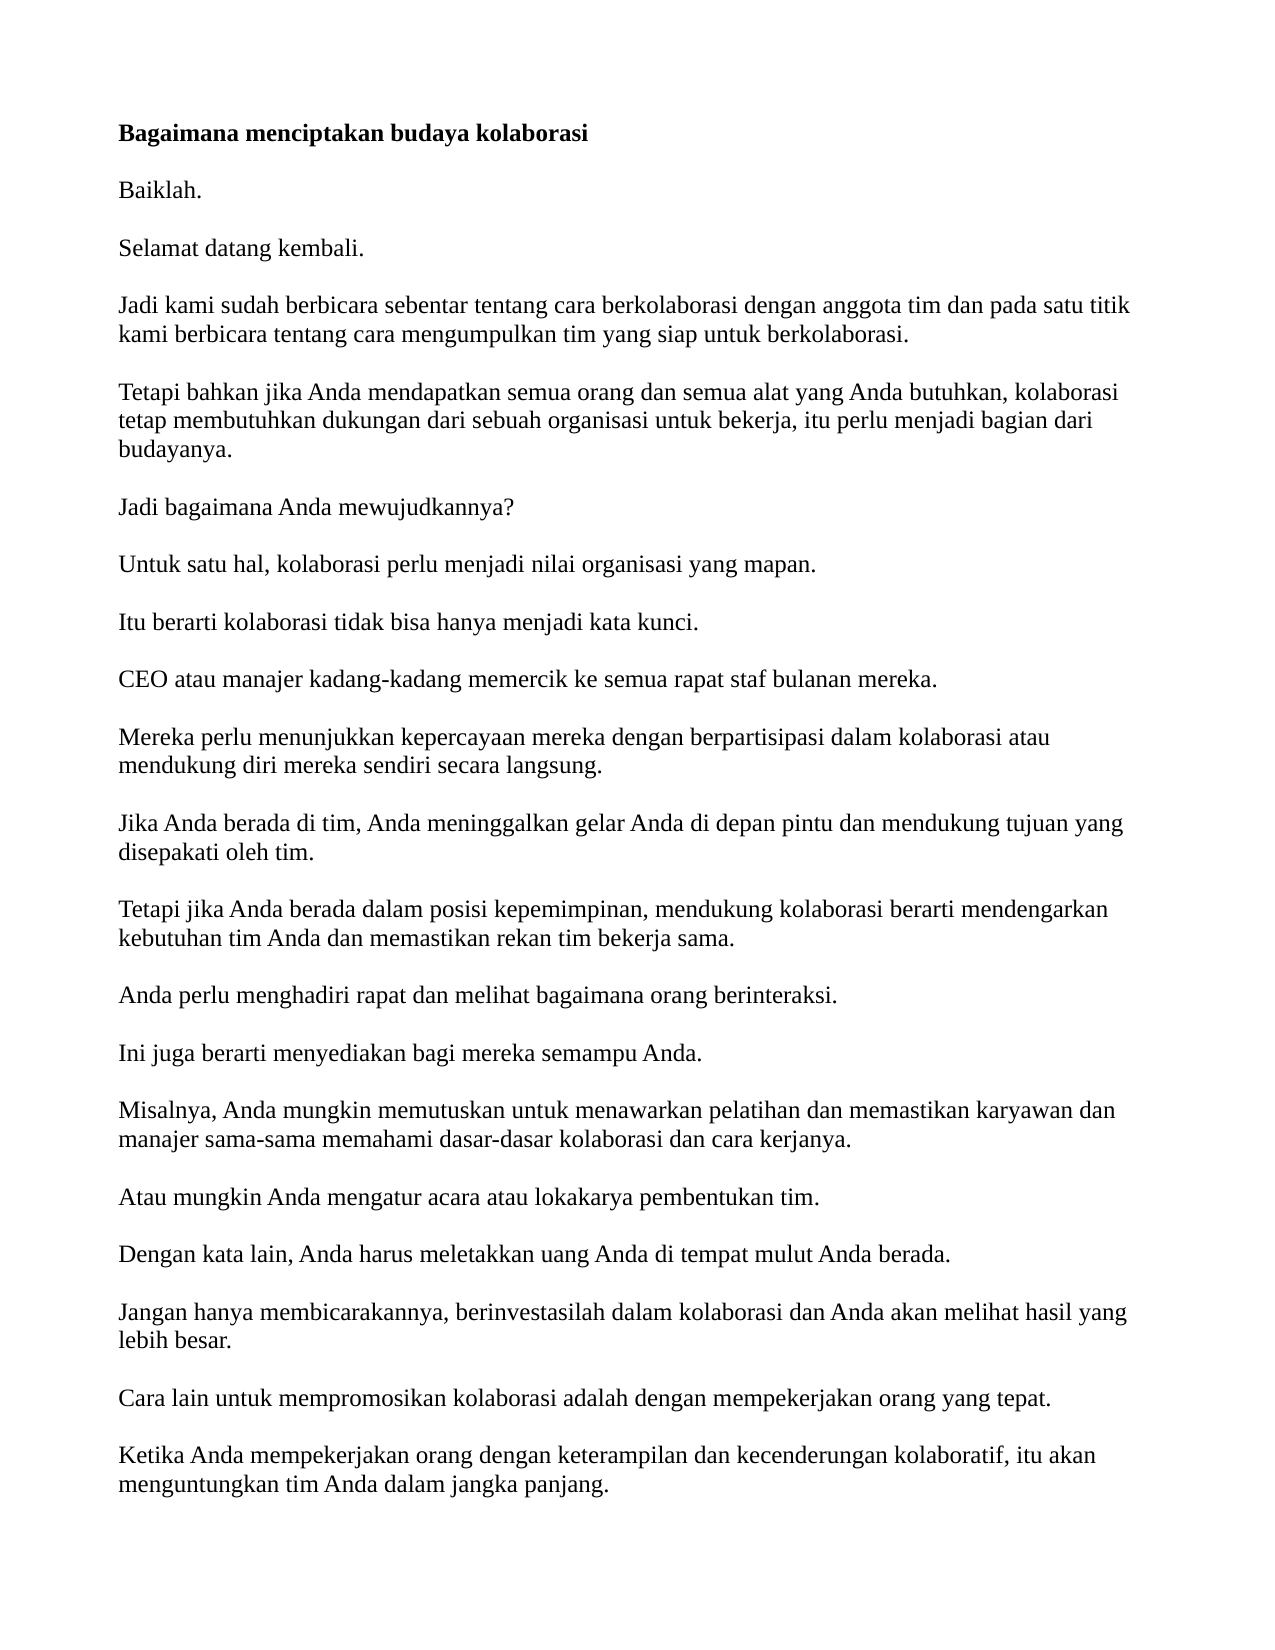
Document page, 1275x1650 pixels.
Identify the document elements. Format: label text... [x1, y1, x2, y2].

text CEO atau manajer kadang-kadang memercik ke semua rapat staf bulanan mereka. [118, 664, 1157, 693]
text Baiklah. [118, 176, 1157, 204]
text Tetapi jika Anda berada dalam posisi kepemimpinan, mendukung kolaborasi berarti mendengarkan kebutuhan tim Anda dan memastikan rekan tim bekerja sama. [118, 894, 1157, 952]
text Tetapi bahkan jika Anda mendapatkan semua orang dan semua alat yang Anda butuhkan, kolaborasi tetap membutuhkan dukungan dari sebuah organisasi untuk bekerja, itu perlu menjadi bagian dari budayanya. [118, 377, 1157, 463]
text Jika Anda berada di tim, Anda meninggalkan gelar Anda di depan pintu dan mendukung tujuan yang disepakati oleh tim. [118, 808, 1157, 866]
text Jadi kami sudah berbicara sebentar tentang cara berkolaborasi dengan anggota tim dan pada satu titik kami berbicara tentang cara mengumpulkan tim yang siap untuk berkolaborasi. [118, 291, 1157, 348]
text Mereka perlu menunjukkan kepercayaan mereka dengan berpartisipasi dalam kolaborasi atau mendukung diri mereka sendiri secara langsung. [118, 722, 1157, 779]
text Atau mungkin Anda mengatur acara atau lokakarya pembentukan tim. [118, 1182, 1157, 1211]
text Misalnya, Anda mungkin memutuskan untuk menawarkan pelatihan dan memastikan karyawan dan manajer sama-sama memahami dasar-dasar kolaborasi dan cara kerjanya. [118, 1096, 1157, 1153]
text Untuk satu hal, kolaborasi perlu menjadi nilai organisasi yang mapan. [118, 549, 1157, 578]
text Anda perlu menghadiri rapat dan melihat bagaimana orang berinteraksi. [118, 981, 1157, 1009]
text Jangan hanya membicarakannya, berinvestasilah dalam kolaborasi dan Anda akan melihat hasil yang lebih besar. [118, 1297, 1157, 1354]
text Cara lain untuk mempromosikan kolaborasi adalah dengan mempekerjakan orang yang tepat. [118, 1383, 1157, 1412]
text Itu berarti kolaborasi tidak bisa hanya menjadi kata kunci. [118, 607, 1157, 636]
text Bagaimana menciptakan budaya kolaborasi [118, 118, 1157, 147]
text Ini juga berarti menyediakan bagi mereka semampu Anda. [118, 1038, 1157, 1067]
text Dengan kata lain, Anda harus meletakkan uang Anda di tempat mulut Anda berada. [118, 1239, 1157, 1268]
text Jadi bagaimana Anda mewujudkannya? [118, 492, 1157, 521]
text Ketika Anda mempekerjakan orang dengan keterampilan dan kecenderungan kolaboratif, itu akan menguntungkan tim Anda dalam jangka panjang. [118, 1441, 1157, 1498]
text Selamat datang kembali. [118, 233, 1157, 262]
